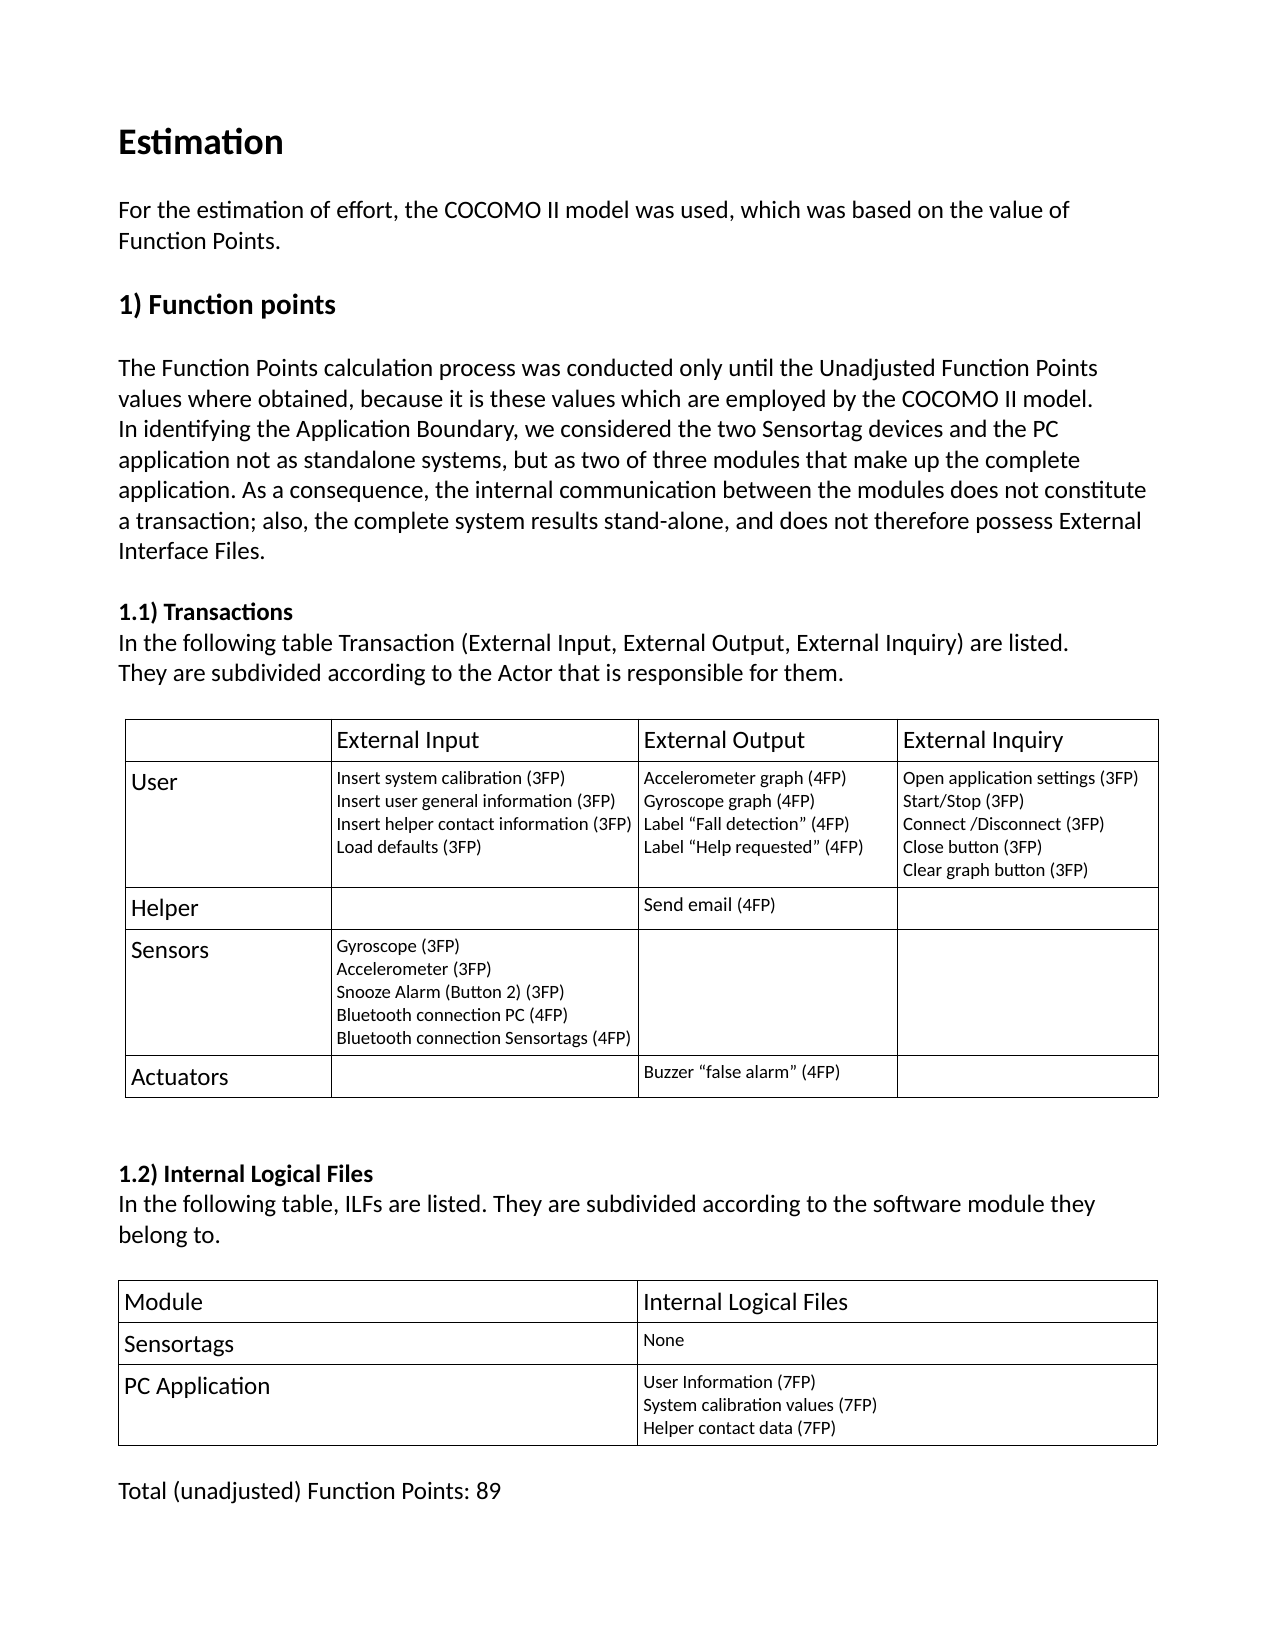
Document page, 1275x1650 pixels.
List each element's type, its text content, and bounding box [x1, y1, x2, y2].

table_cell Insert system calibration (3FP) Insert user general information (3FP) Insert helper contact information (3FP) Load defaults (3FP) [332, 762, 638, 887]
table_header [126, 720, 331, 761]
text In identifying the Application Boundary, we considered the two Sensortag devices and the PC application not as standalone systems, but as two of three modules that make up the complete application. As a consequence, the internal communication between the modules does not constitute a transaction; also, the complete system results stand-alone, and does not therefore possess External Interface Files. [118, 413, 1157, 566]
text They are subdivided according to the Actor that is responsible for them. [118, 657, 1157, 688]
text Total (unadjusted) Function Points: 89 [118, 1475, 1157, 1506]
table_header External Inquiry [898, 720, 1158, 761]
table_cell User Information (7FP) System calibration values (7FP) Helper contact data (7FP) [638, 1365, 1157, 1445]
text In the following table, ILFs are listed. They are subdivided according to the software module they [118, 1189, 1157, 1219]
table_cell [898, 1056, 1158, 1097]
table_cell [332, 888, 638, 929]
table_cell None [638, 1323, 1157, 1364]
text In the following table Transaction (External Input, External Output, External Inquiry) are listed. [118, 627, 1157, 657]
text For the estimation of effort, the COCOMO II model was used, which was based on the value of Function Points. [118, 194, 1157, 256]
text belong to. [118, 1219, 1157, 1250]
table_cell [898, 930, 1158, 1055]
table_header External Input [332, 720, 638, 761]
table_cell Open application settings (3FP) Start/Stop (3FP) Connect /Disconnect (3FP) Close button (3FP) Clear graph button (3FP) [898, 762, 1158, 887]
table_cell Sensortags [119, 1323, 637, 1364]
table_cell Send email (4FP) [639, 888, 897, 929]
text 1.2) Internal Logical Files [118, 1158, 1157, 1189]
table_header Module [119, 1281, 637, 1322]
table_header External Output [639, 720, 897, 761]
table_cell [898, 888, 1158, 929]
table_cell Buzzer “false alarm” (4FP) [639, 1056, 897, 1097]
table_cell PC Application [119, 1365, 637, 1445]
table_cell Accelerometer graph (4FP) Gyroscope graph (4FP) Label “Fall detection” (4FP) Label “Help requested” (4FP) [639, 762, 897, 887]
table_cell Actuators [126, 1056, 331, 1097]
text 1) Function points [118, 286, 1157, 322]
text Estimation [118, 118, 1157, 164]
table_cell Helper [126, 888, 331, 929]
table_cell [332, 1056, 638, 1097]
table_cell User [126, 762, 331, 887]
text 1.1) Transactions [118, 596, 1157, 627]
table_cell [639, 930, 897, 1055]
text The Function Points calculation process was conducted only until the Unadjusted Function Points values where obtained, because it is these values which are employed by the COCOMO II model. [118, 352, 1157, 413]
table_header Internal Logical Files [638, 1281, 1157, 1322]
table_cell Sensors [126, 930, 331, 1055]
table_cell Gyroscope (3FP) Accelerometer (3FP) Snooze Alarm (Button 2) (3FP) Bluetooth connection PC (4FP) Bluetooth connection Sensortags (4FP) [332, 930, 638, 1055]
